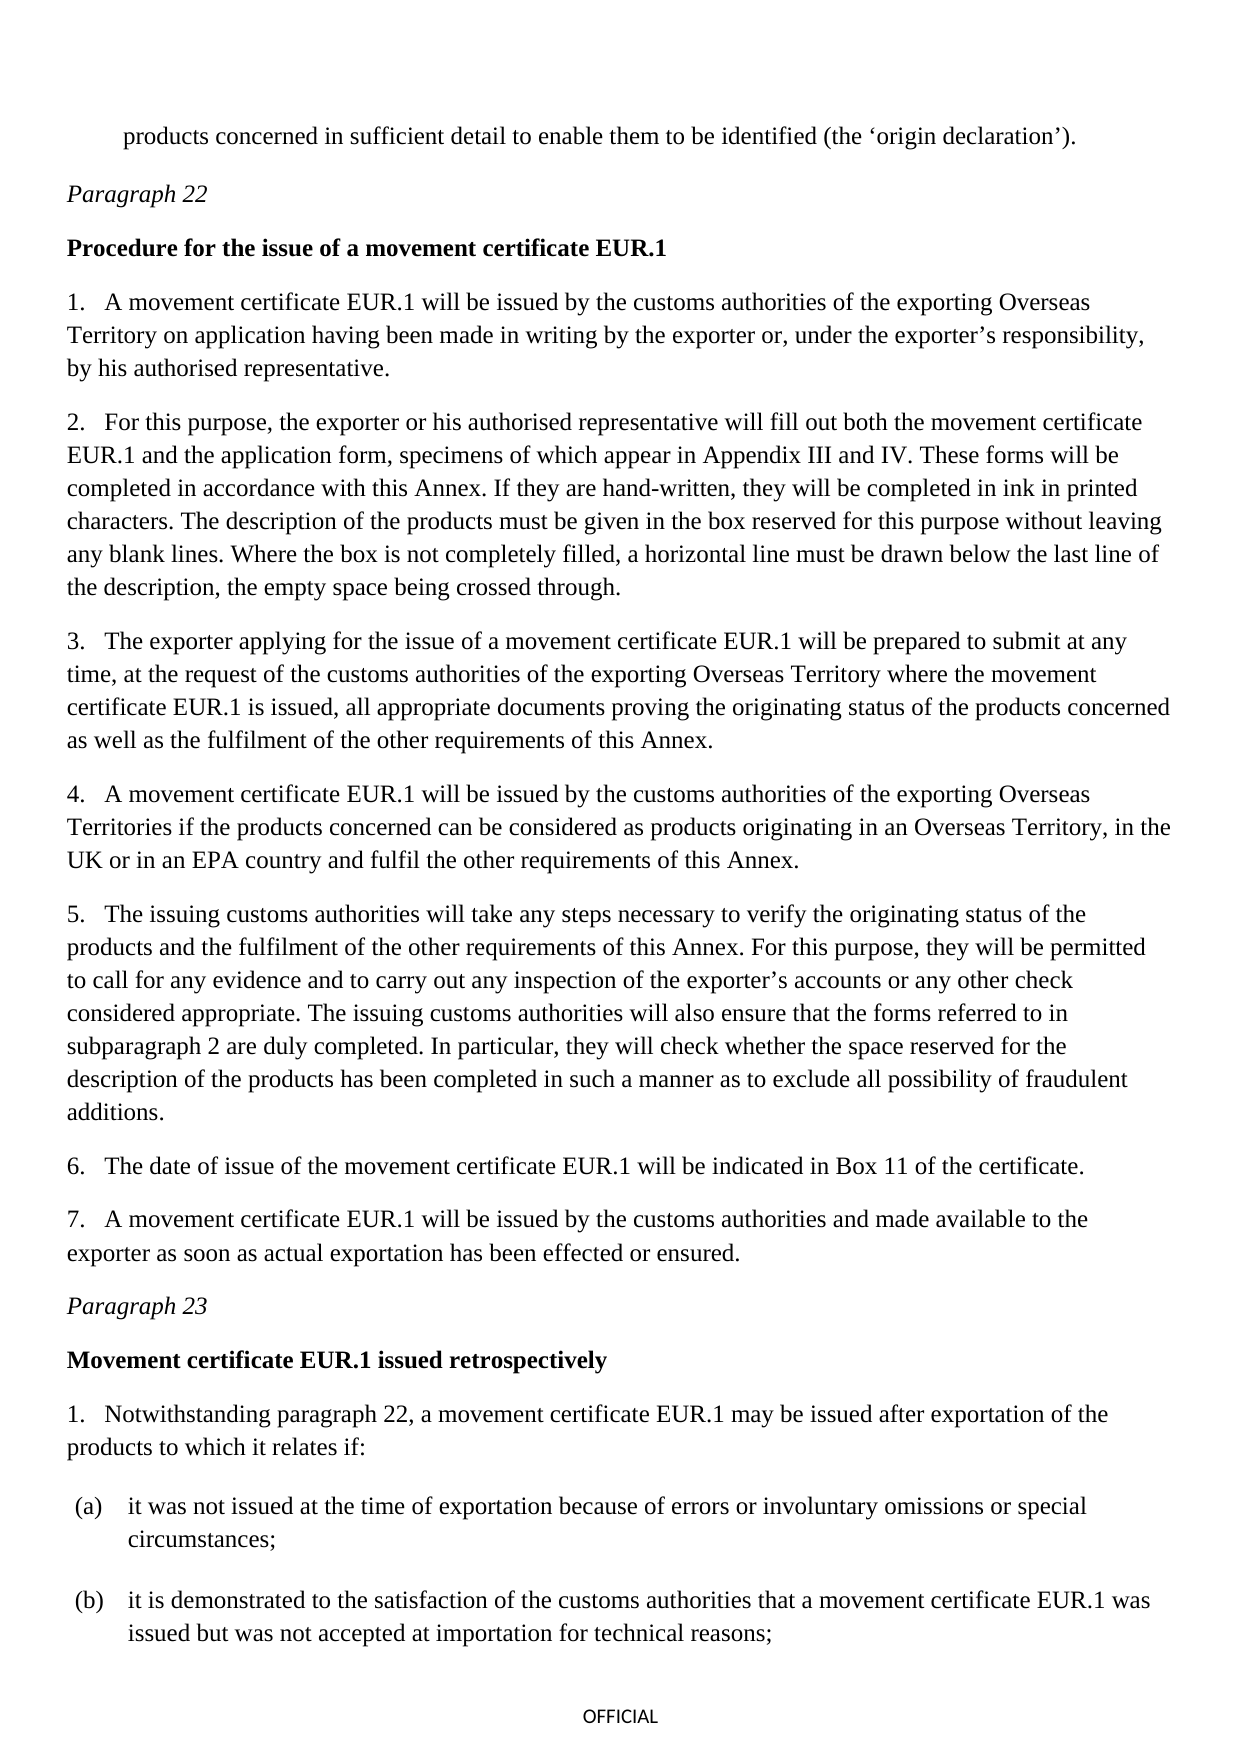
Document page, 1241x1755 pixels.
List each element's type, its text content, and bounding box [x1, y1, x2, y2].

table_cell (b) [67, 1582, 119, 1675]
text 6. The date of issue of the movement certificate EUR.1 will be indicated in Box 11 of the certificate. [67, 1151, 1172, 1179]
text 7. A movement certificate EUR.1 will be issued by the customs authorities and made available to the exporter as soon as actual exportation has been effected or ensured. [67, 1204, 1172, 1266]
text Procedure for the issue of a movement certificate EUR.1 [67, 233, 1172, 262]
table_header (a) [67, 1488, 119, 1581]
text 5. The issuing customs authorities will take any steps necessary to verify the originating status of the products and the fulfilment of the other requirements of this Annex. For this purpose, they will be permitted to call for any evidence and to carry out any inspection of the exporter’s accounts or any other check considered appropriate. The issuing customs authorities will also ensure that the forms referred to in subparagraph 2 are duly completed. In particular, they will check whether the space reserved for the description of the products has been completed in such a manner as to exclude all possibility of fraudulent additions. [67, 899, 1172, 1126]
text Movement certificate EUR.1 issued retrospectively [67, 1345, 1172, 1374]
table_cell it is demonstrated to the satisfaction of the customs authorities that a movement certificate EUR.1 was issued but was not accepted at importation for technical reasons; [121, 1582, 1182, 1675]
text 2. For this purpose, the exporter or his authorised representative will fill out both the movement certificate EUR.1 and the application form, specimens of which appear in Appendix III and IV. These forms will be completed in accordance with this Annex. If they are hand-written, they will be completed in ink in printed characters. The description of the products must be given in the box reserved for this purpose without leaving any blank lines. Where the box is not completely filled, a horizontal line must be drawn below the last line of the description, the empty space being crossed through. [67, 407, 1172, 601]
text 1. Notwithstanding paragraph 22, a movement certificate EUR.1 may be issued after exportation of the products to which it relates if: [67, 1399, 1172, 1461]
text Paragraph 23 [67, 1291, 1172, 1320]
text 3. The exporter applying for the issue of a movement certificate EUR.1 will be prepared to submit at any time, at the request of the customs authorities of the exporting Overseas Territory where the movement certificate EUR.1 is issued, all appropriate documents proving the originating status of the products concerned as well as the fulfilment of the other requirements of this Annex. [67, 626, 1172, 754]
text 1. A movement certificate EUR.1 will be issued by the customs authorities of the exporting Overseas Territory on application having been made in writing by the exporter or, under the exporter’s responsibility, by his authorised representative. [67, 287, 1172, 382]
text Paragraph 22 [67, 180, 1172, 208]
table_header it was not issued at the time of exportation because of errors or involuntary omissions or special circumstances; [121, 1488, 1182, 1581]
table_cell [67, 118, 114, 178]
table_cell products concerned in sufficient detail to enable them to be identified (the ‘origin declaration’). [116, 118, 1182, 178]
text 4. A movement certificate EUR.1 will be issued by the customs authorities of the exporting Overseas Territories if the products concerned can be considered as products originating in an Overseas Territory, in the UK or in an EPA country and fulfil the other requirements of this Annex. [67, 779, 1172, 874]
